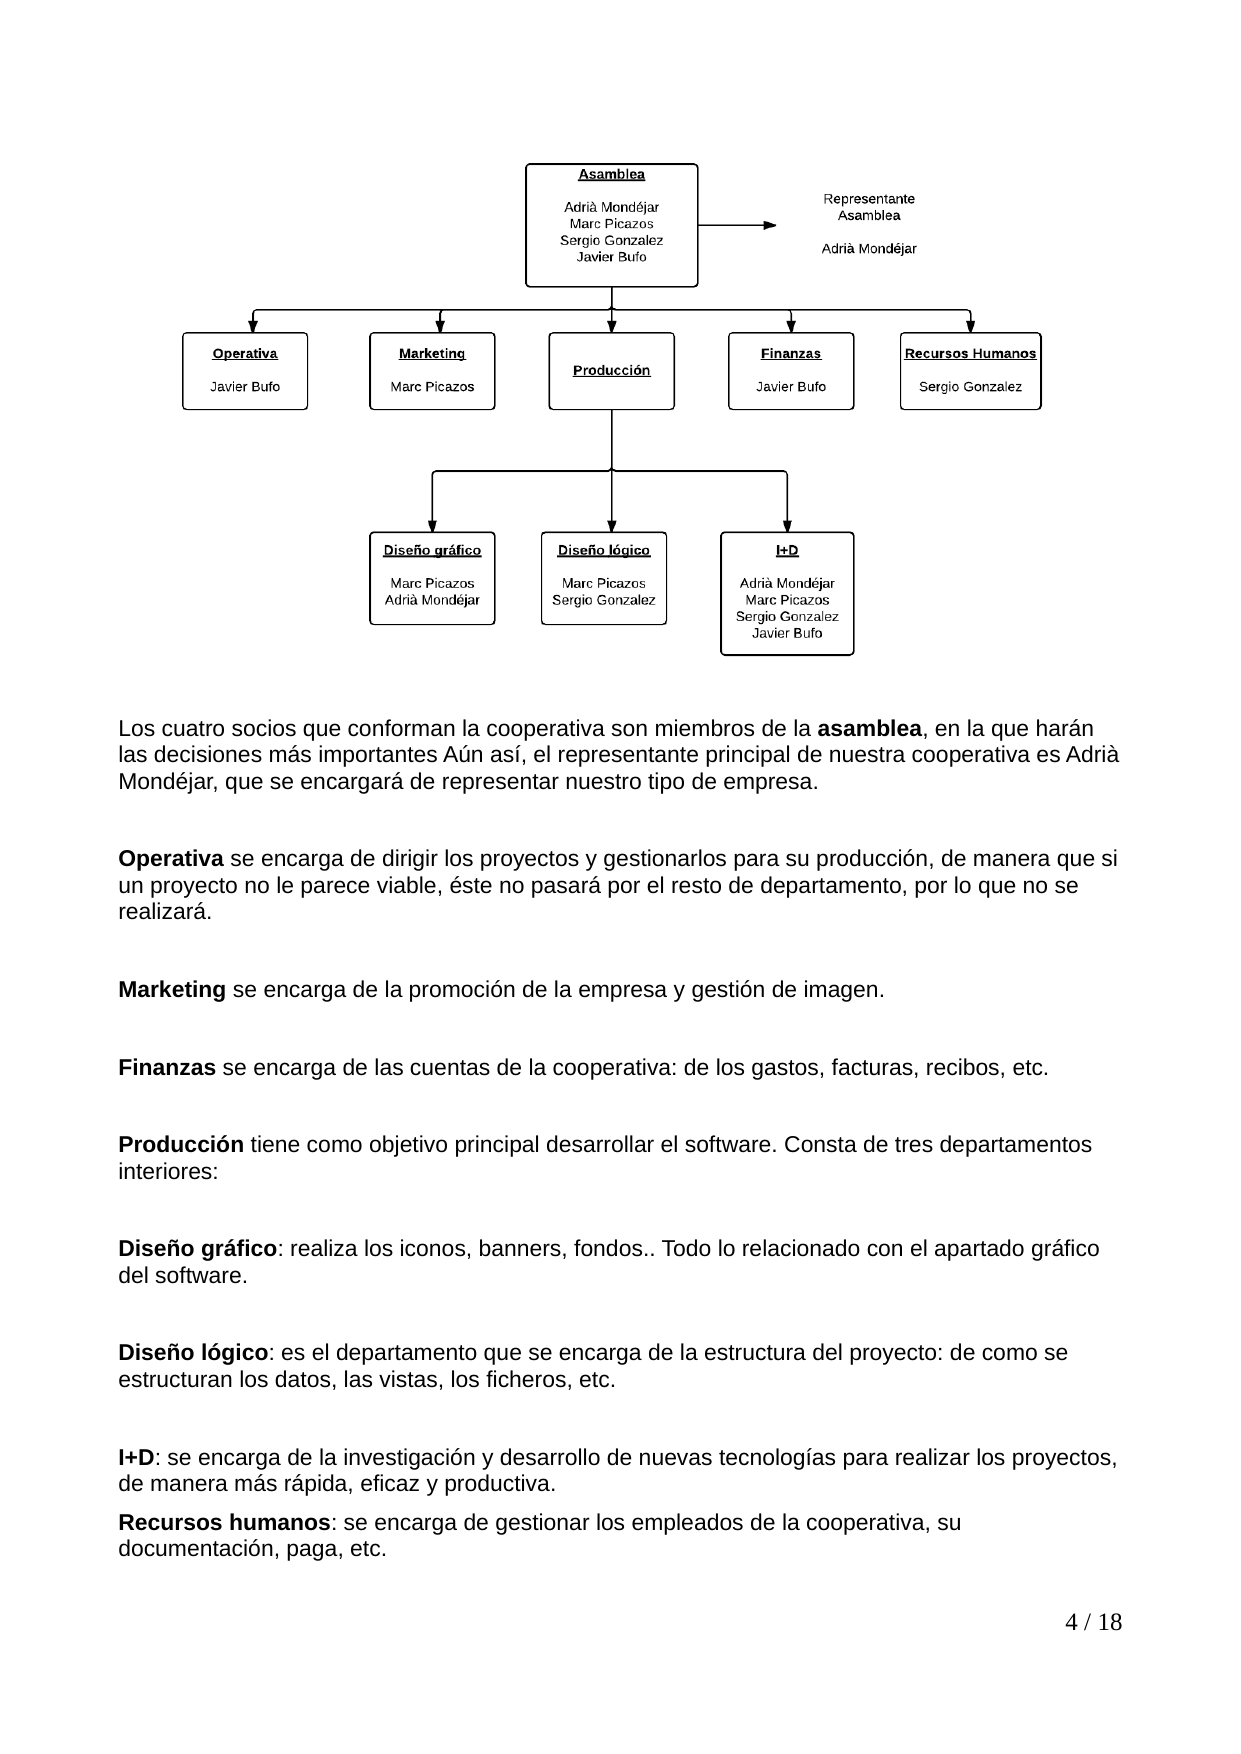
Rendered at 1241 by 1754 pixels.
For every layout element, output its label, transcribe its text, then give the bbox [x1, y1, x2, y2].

text I+D: se encarga de la investigación y desarrollo de nuevas tecnologías para realizar los proyectos, de manera más rápida, eficaz y productiva. [118, 1443, 1122, 1496]
text Operativa se encarga de dirigir los proyectos y gestionarlos para su producción, de manera que si un proyecto no le parece viable, éste no pasará por el resto de departamento, por lo que no se realizará. [118, 845, 1122, 924]
text Marketing se encarga de la promoción de la empresa y gestión de imagen. [118, 976, 1122, 1002]
text Recursos humanos: se encarga de gestionar los empleados de la cooperativa, su documentación, paga, etc. [118, 1509, 1122, 1561]
text Diseño gráfico: realiza los iconos, banners, fondos.. Todo lo relacionado con el apartado gráfico del software. [118, 1235, 1122, 1288]
text Finanzas se encarga de las cuentas de la cooperativa: de los gastos, facturas, recibos, etc. [118, 1053, 1122, 1080]
text Producción tiene como objetivo principal desarrollar el software. Consta de tres departamentos interiores: [118, 1131, 1122, 1184]
picture [148, 109, 1099, 677]
text Diseño lógico: es el departamento que se encarga de la estructura del proyecto: de como se estructuran los datos, las vistas, los ficheros, etc. [118, 1339, 1122, 1392]
text Los cuatro socios que conforman la cooperativa son miembros de la asamblea, en la que harán las decisiones más importantes Aún así, el representante principal de nuestra cooperativa es Adrià Mondéjar, que se encargará de representar nuestro tipo de empresa. [118, 715, 1122, 794]
